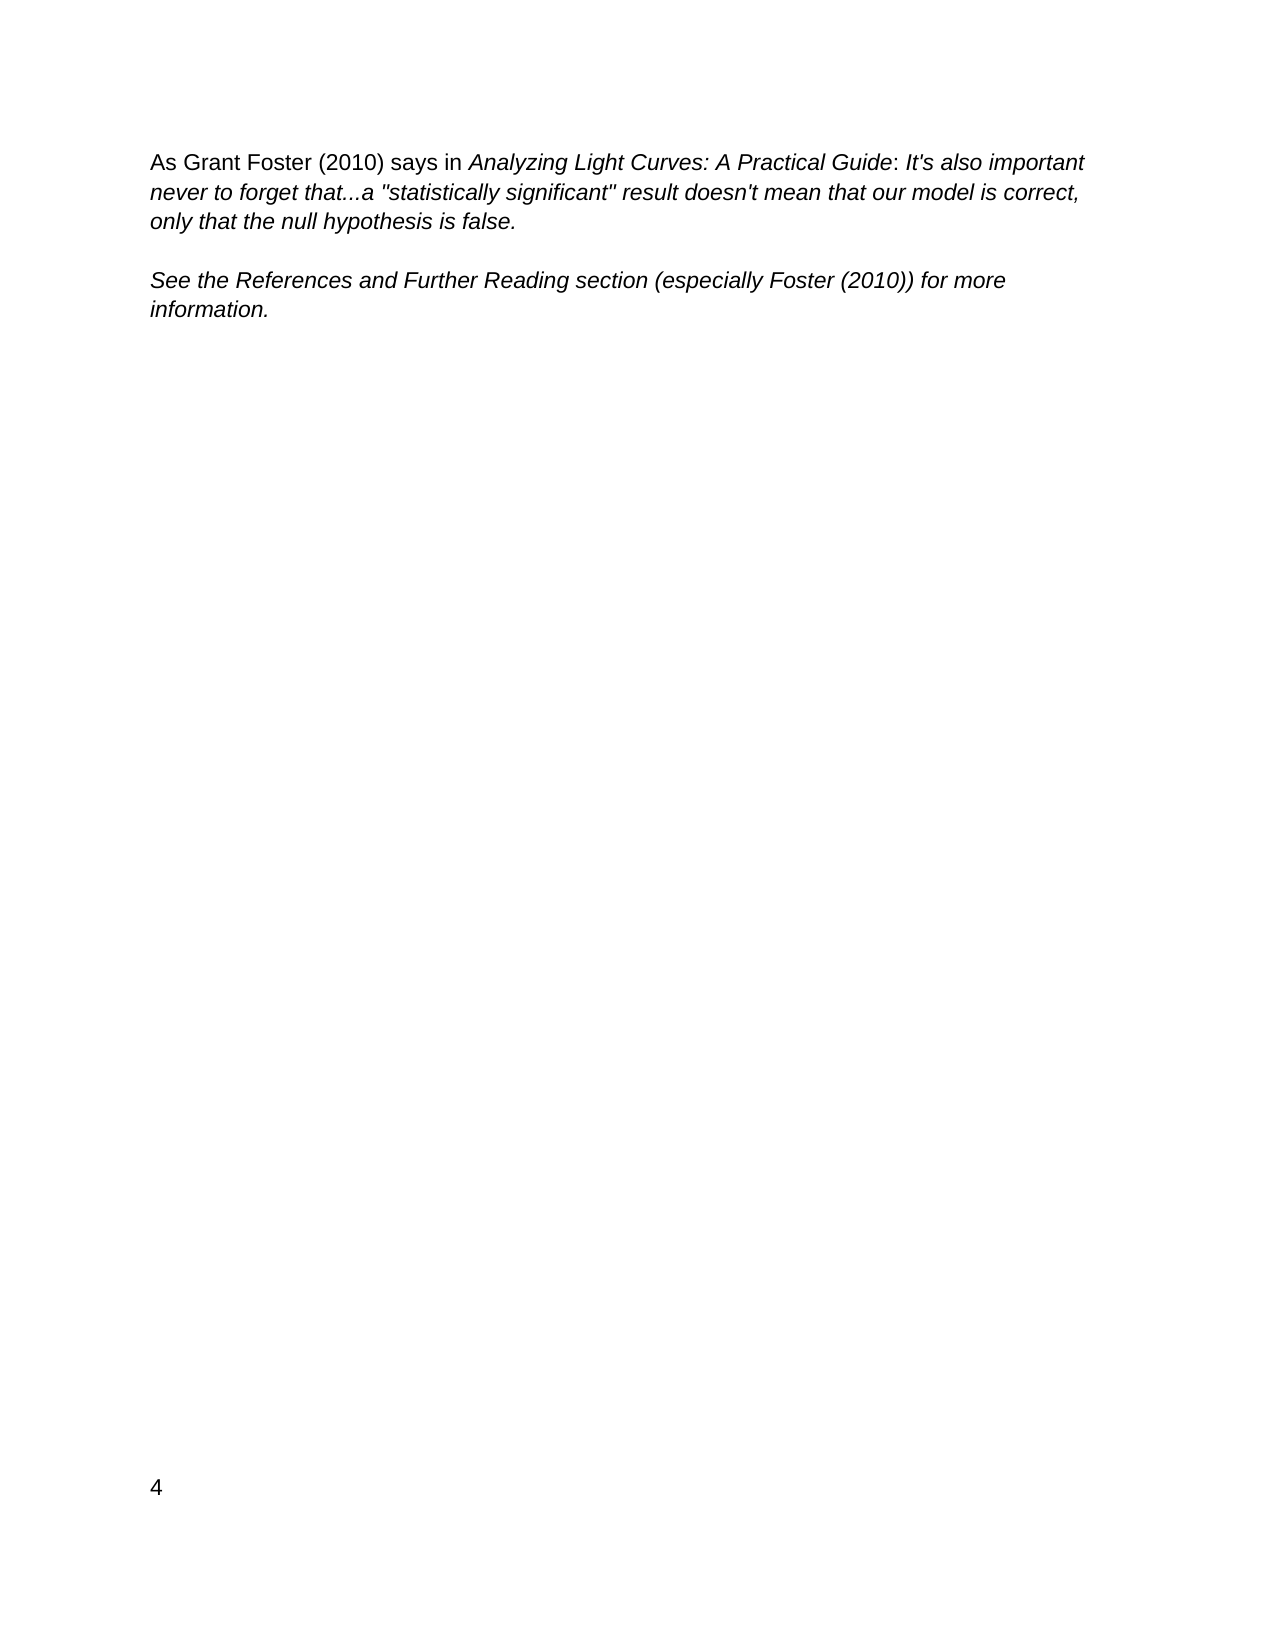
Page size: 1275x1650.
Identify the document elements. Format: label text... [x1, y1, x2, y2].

text As Grant Foster (2010) says in Analyzing Light Curves: A Practical Guide: It's also important never to forget that...a "statistically significant" result doesn't mean that our model is correct, only that the null hypothesis is false. [150, 150, 1125, 234]
text See the References and Further Reading section (especially Foster (2010)) for more information. [150, 267, 1125, 322]
